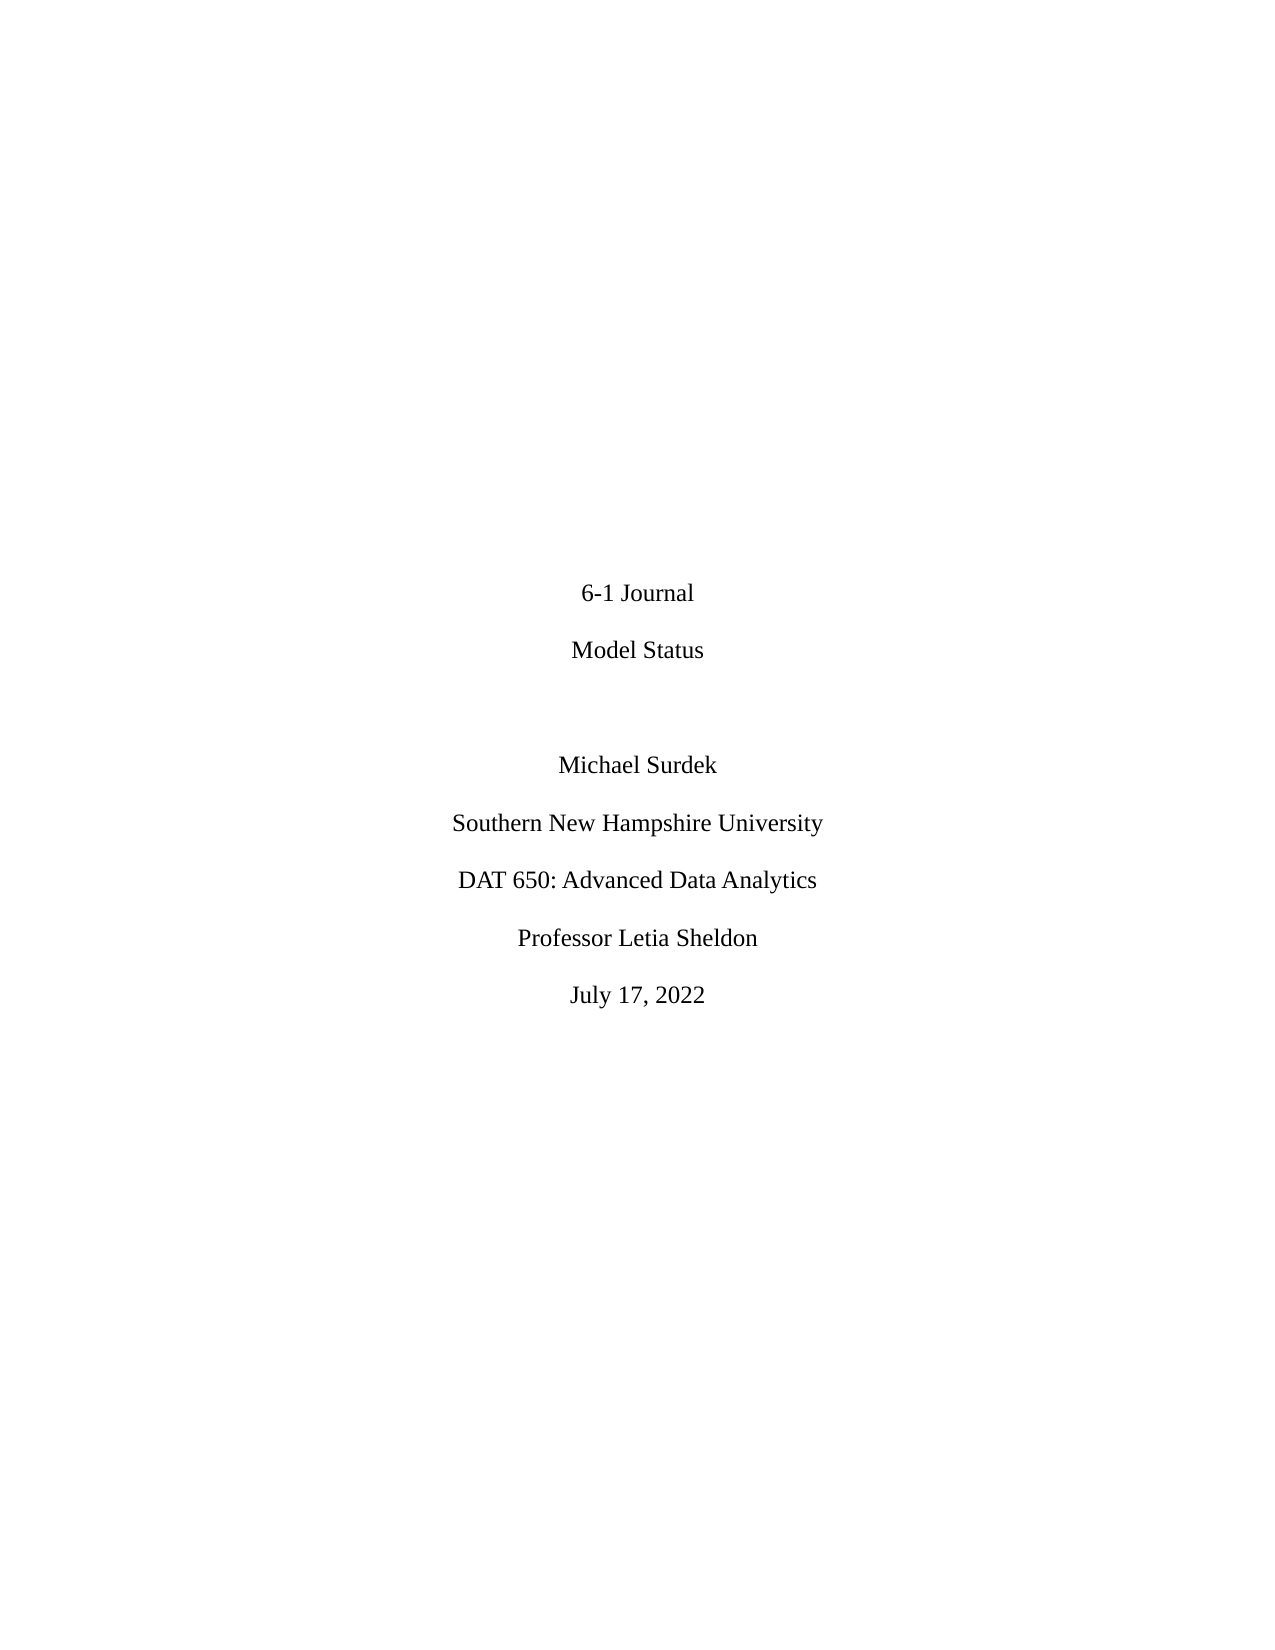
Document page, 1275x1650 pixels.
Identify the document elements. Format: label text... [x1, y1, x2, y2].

text Southern New Hampshire University [118, 808, 1157, 837]
subtitle 6-1 Journal [118, 578, 1157, 607]
text July 17, 2022 [118, 981, 1157, 1009]
subtitle Model Status [118, 636, 1157, 664]
text Michael Surdek [118, 751, 1157, 779]
text Professor Letia Sheldon [118, 923, 1157, 952]
text DAT 650: Advanced Data Analytics [118, 866, 1157, 894]
